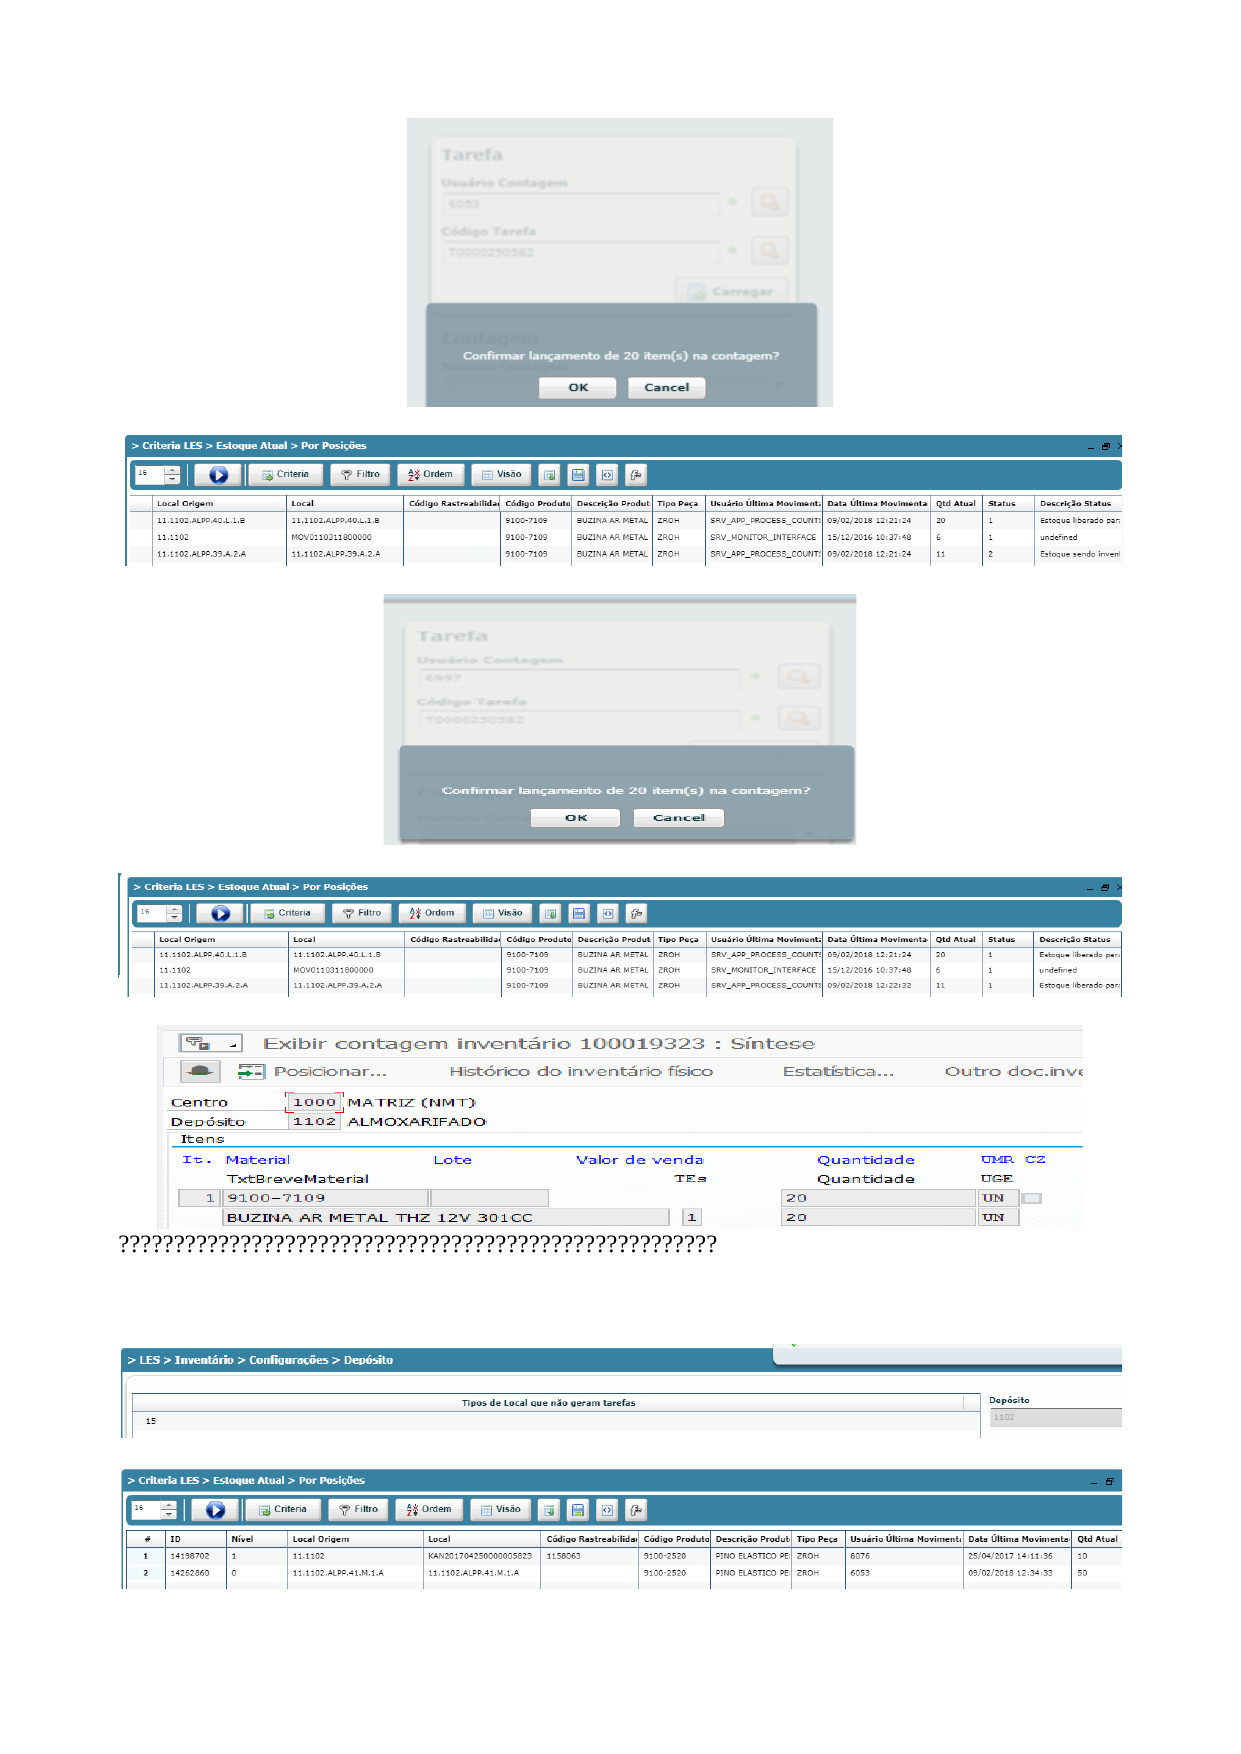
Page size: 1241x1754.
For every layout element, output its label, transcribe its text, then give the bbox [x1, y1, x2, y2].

picture [118, 873, 1123, 997]
picture [118, 435, 1123, 566]
picture [118, 1466, 1123, 1589]
text ?????????????????????????????????????????????????????? [118, 1026, 1122, 1258]
picture [406, 118, 834, 407]
picture [118, 1344, 1123, 1438]
picture [383, 594, 857, 845]
picture [157, 1025, 1083, 1229]
